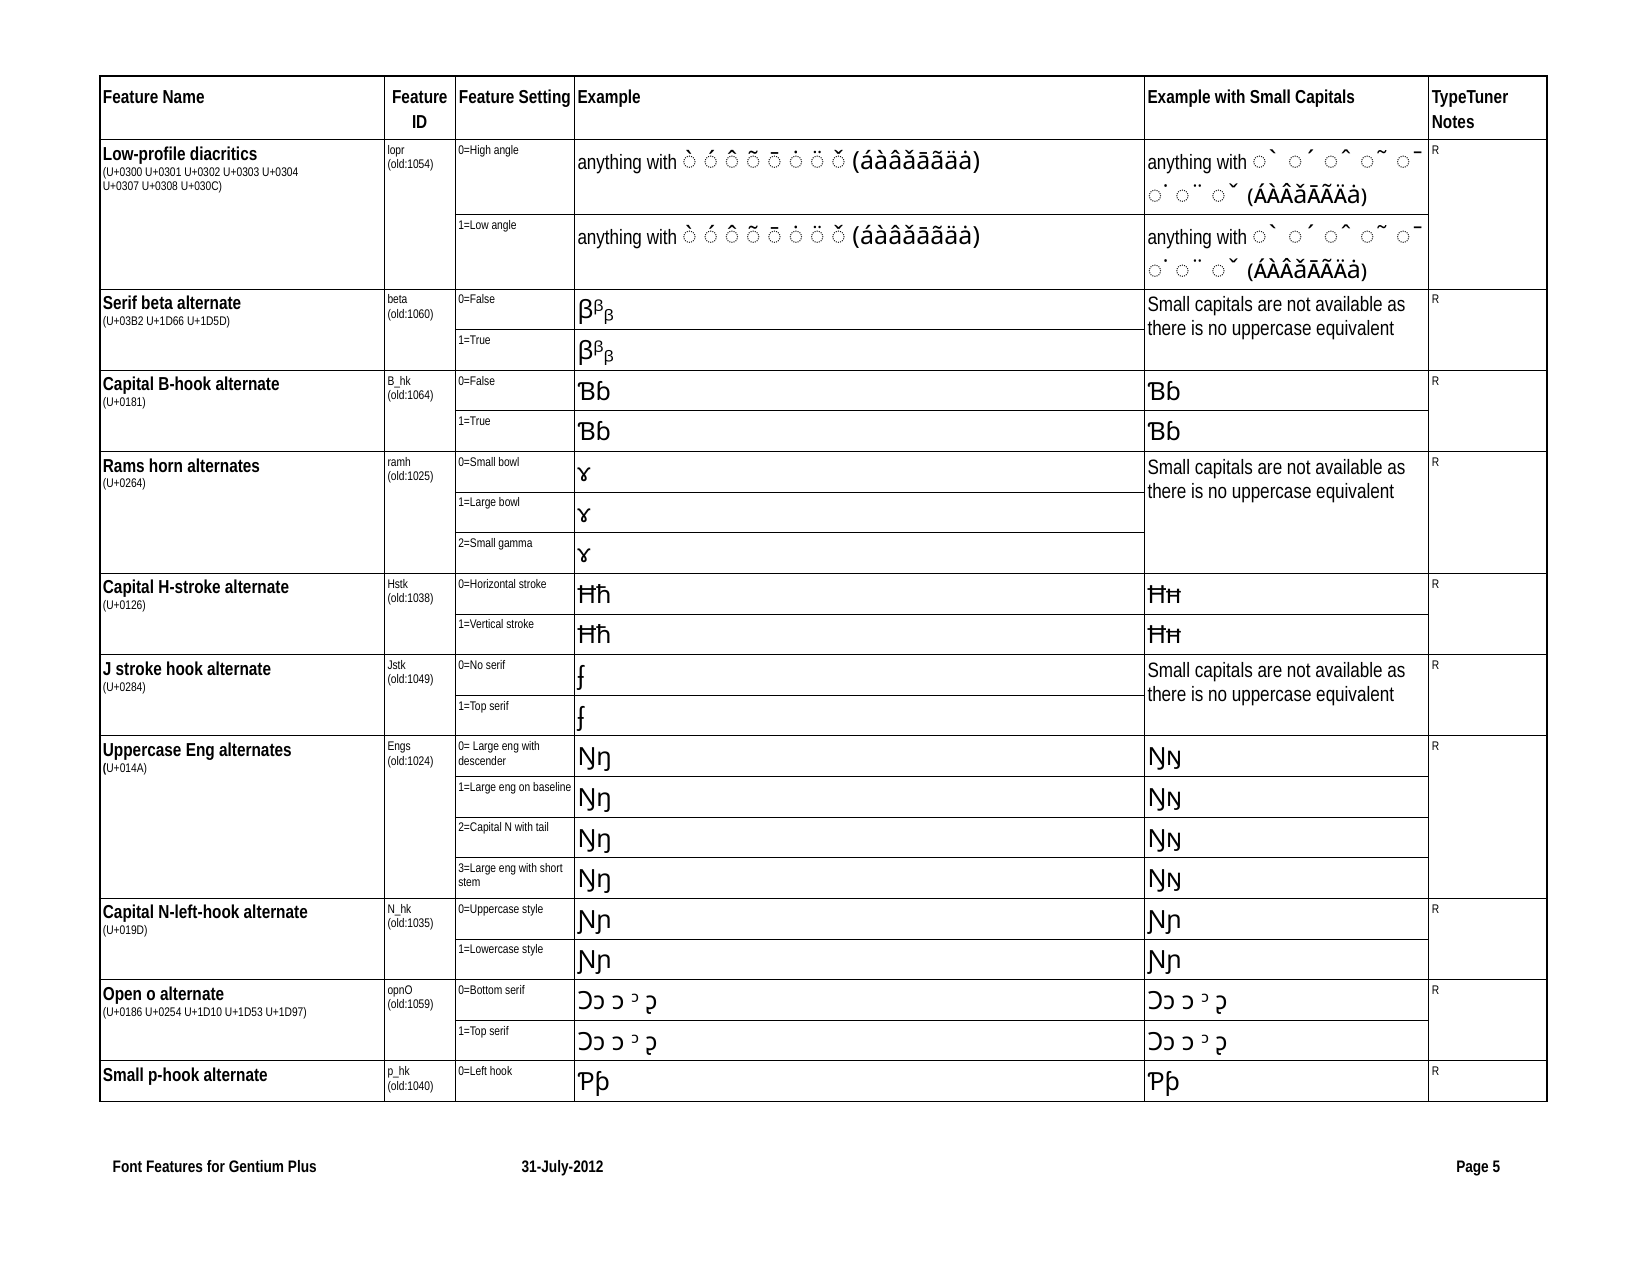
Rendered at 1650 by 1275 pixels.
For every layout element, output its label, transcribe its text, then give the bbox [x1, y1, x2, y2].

table_cell anything with ◌̀ ◌́ ◌̂ ◌̃ ◌̄ ◌̇ ◌̈ ◌̌ (áàâǎāãäȧ) [575, 140, 1144, 214]
table_cell Hstk (old:1038) [385, 574, 455, 654]
table_cell 1=Lowercase style [456, 940, 574, 979]
table_cell p_hk (old:1040) [385, 1061, 455, 1101]
table_cell Ɓɓ [1145, 371, 1428, 410]
table_cell 0=Horizontal stroke [456, 574, 574, 613]
table_cell Ɓɓ [575, 371, 1144, 410]
table_cell Ħħ [575, 615, 1144, 654]
table_cell R [1429, 290, 1546, 370]
table_cell 0=No serif [456, 655, 574, 695]
table_cell R [1429, 371, 1546, 451]
table_cell opnO (old:1059) [385, 980, 455, 1060]
table_cell Ħħ [1145, 615, 1428, 654]
table_cell 1=True [456, 330, 574, 370]
table_cell R [1429, 980, 1546, 1060]
table_cell Ɲɲ [575, 940, 1144, 979]
table_cell βᵝᵦ [575, 290, 1144, 329]
table_cell 1=Top serif [456, 1021, 574, 1060]
table_cell 0=Small bowl [456, 452, 574, 492]
table_cell ʄ [575, 655, 1144, 695]
table_cell Ɔɔ ᴐ ᵓ ᶗ [575, 980, 1144, 1020]
table_cell Jstk (old:1049) [385, 655, 455, 735]
table_cell 2=Capital N with tail [456, 818, 574, 857]
table_cell R [1429, 736, 1546, 898]
table_cell Ŋŋ [1145, 777, 1428, 817]
table_cell Ɔɔ ᴐ ᵓ ᶗ [575, 1021, 1144, 1060]
table_cell Ɲɲ [575, 899, 1144, 938]
table_cell 1=Top serif [456, 696, 574, 735]
table_cell Open o alternate (U+0186 U+0254 U+1D10 U+1D53 U+1D97) [101, 980, 384, 1060]
table_cell ɤ [575, 493, 1144, 532]
table_cell R [1429, 574, 1546, 654]
table_cell R [1429, 655, 1546, 735]
table_cell ɤ [575, 533, 1144, 573]
table_cell Capital N-left-hook alternate (U+019D) [101, 899, 384, 979]
table_cell Ƥƥ [1145, 1061, 1428, 1101]
table_cell Ɓɓ [575, 411, 1144, 451]
table_cell ʄ [575, 696, 1144, 735]
table_cell 0= Large eng with descender [456, 736, 574, 776]
table_cell Engs (old:1024) [385, 736, 455, 898]
table_cell 0=Bottom serif [456, 980, 574, 1020]
table_cell Capital B-hook alternate (U+0181) [101, 371, 384, 451]
table_cell 3=Large eng with short stem [456, 858, 574, 898]
table_cell N_hk (old:1035) [385, 899, 455, 979]
table_cell Ɲɲ [1145, 899, 1428, 938]
table_header Example with Small Capitals [1145, 77, 1428, 139]
table_cell 1=Vertical stroke [456, 615, 574, 654]
table_cell Small p-hook alternate [101, 1061, 384, 1101]
table_cell 1=Large bowl [456, 493, 574, 532]
table_cell anything with ◌̀ ◌́ ◌̂ ◌̃ ◌̄ ◌̇ ◌̈ ◌̌ (áàâǎāãäȧ) [575, 215, 1144, 288]
table_cell Uppercase Eng alternates (U+014A) [101, 736, 384, 898]
table_cell Capital H-stroke alternate (U+0126) [101, 574, 384, 654]
table_cell Small capitals are not available as there is no uppercase equivalent [1145, 655, 1428, 735]
table_cell Small capitals are not available as there is no uppercase equivalent [1145, 452, 1428, 573]
table_cell Ŋŋ [575, 777, 1144, 817]
table_cell Ŋŋ [575, 818, 1144, 857]
table_cell Ŋŋ [575, 858, 1144, 898]
table_cell R [1429, 1061, 1546, 1101]
table_cell 1=True [456, 411, 574, 451]
table_cell 0=False [456, 290, 574, 329]
table_header Feature Name [101, 77, 384, 139]
table_cell Ɔɔ ᴐ ᵓ ᶗ [1145, 1021, 1428, 1060]
table_cell 0=High angle [456, 140, 574, 214]
table_cell Rams horn alternates (U+0264) [101, 452, 384, 573]
table_cell Ŋŋ [1145, 736, 1428, 776]
table_cell Ŋŋ [575, 736, 1144, 776]
table_cell anything with ◌̀ ◌́ ◌̂ ◌̃ ◌̄ ◌̇ ◌̈ ◌̌ (áàâǎāãäȧ) [1145, 215, 1428, 288]
table_cell Low-profile diacritics (U+0300 U+0301 U+0302 U+0303 U+0304 U+0307 U+0308 U+030C) [101, 140, 384, 288]
table_cell R [1429, 140, 1546, 288]
table_cell beta (old:1060) [385, 290, 455, 370]
table_cell Small capitals are not available as there is no uppercase equivalent [1145, 290, 1428, 370]
table_cell Ɓɓ [1145, 411, 1428, 451]
table_cell Ŋŋ [1145, 818, 1428, 857]
table_cell Ɔɔ ᴐ ᵓ ᶗ [1145, 980, 1428, 1020]
table_cell Ħħ [575, 574, 1144, 613]
table_cell lopr (old:1054) [385, 140, 455, 288]
table_cell 0=Uppercase style [456, 899, 574, 938]
table_cell 0=False [456, 371, 574, 410]
table_cell R [1429, 452, 1546, 573]
table_cell J stroke hook alternate (U+0284) [101, 655, 384, 735]
table_cell 1=Large eng on baseline [456, 777, 574, 817]
table_cell 2=Small gamma [456, 533, 574, 573]
table_cell Ħħ [1145, 574, 1428, 613]
table_header Feature ID [385, 77, 455, 139]
table_cell anything with ◌̀ ◌́ ◌̂ ◌̃ ◌̄ ◌̇ ◌̈ ◌̌ (áàâǎāãäȧ) [1145, 140, 1428, 214]
table_cell Ƥƥ [575, 1061, 1144, 1101]
table_cell βᵝᵦ [575, 330, 1144, 370]
table_cell R [1429, 899, 1546, 979]
table_header Feature Setting [456, 77, 574, 139]
table_cell Serif beta alternate (U+03B2 U+1D66 U+1D5D) [101, 290, 384, 370]
table_cell 1=Low angle [456, 215, 574, 288]
table_header Example [575, 77, 1144, 139]
table_cell ramh (old:1025) [385, 452, 455, 573]
table_cell Ŋŋ [1145, 858, 1428, 898]
table_cell 0=Left hook [456, 1061, 574, 1101]
table_cell B_hk (old:1064) [385, 371, 455, 451]
table_cell Ɲɲ [1145, 940, 1428, 979]
table_cell ɤ [575, 452, 1144, 492]
table_header TypeTuner Notes [1429, 77, 1546, 139]
